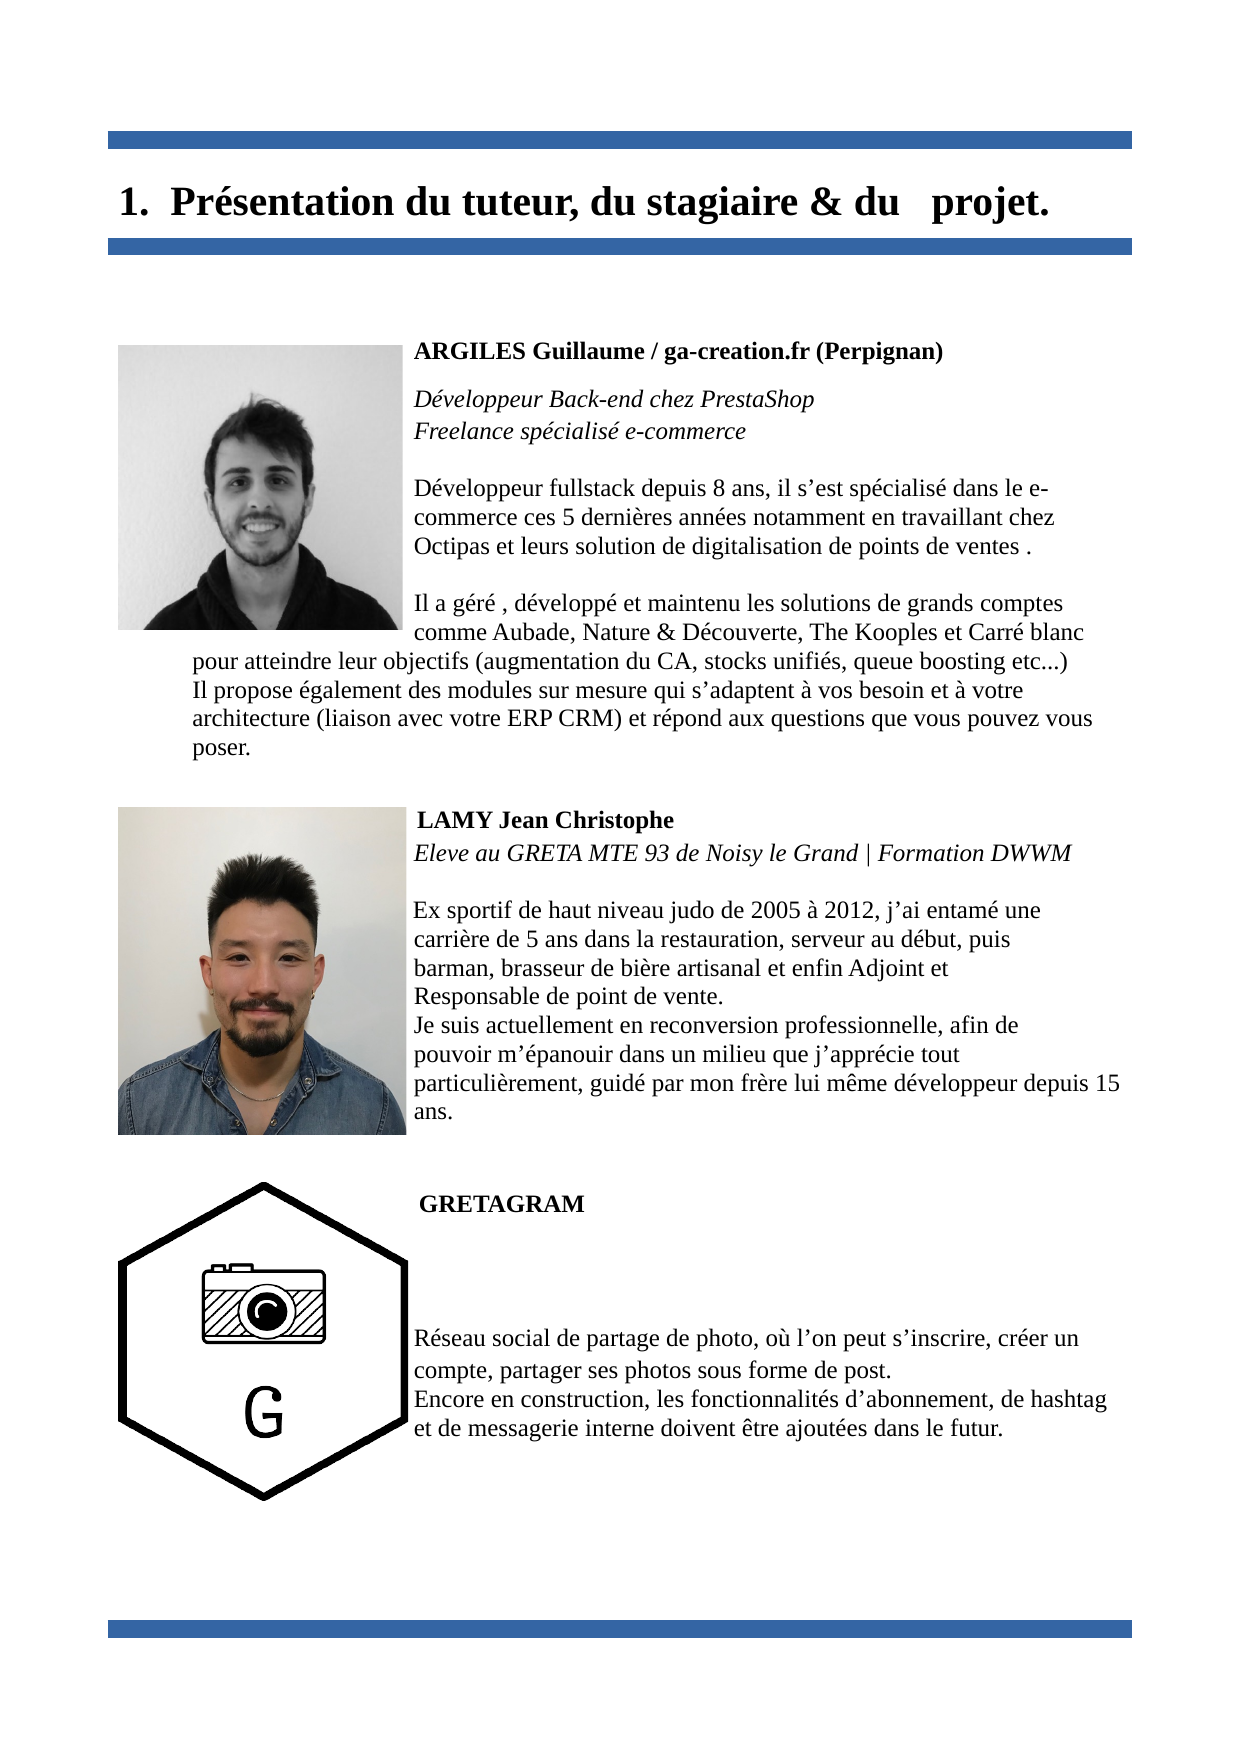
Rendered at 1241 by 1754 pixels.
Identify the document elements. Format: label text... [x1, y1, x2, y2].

text Eleve au GRETA MTE 93 de Noisy le Grand | Formation DWWM [407, 838, 1122, 866]
text Ex sportif de haut niveau judo de 2005 à 2012, j’ai entamé une carrière de 5 ans dans la restauration, serveur au début, puis barman, brasseur de bière artisanal et enfin Adjoint et Responsable de point de vente. [407, 895, 1122, 1010]
text Développeur fullstack depuis 8 ans, il s’est spécialisé dans le e- commerce ces 5 dernières années notamment en travaillant chez Octipas et leurs solution de digitalisation de points de ventes . [403, 473, 1122, 560]
text Réseau social de partage de photo, où l’on peut s’inscrire, créer un compte, partager ses photos sous forme de post. [409, 1307, 1122, 1384]
text 1. Présentation du tuteur, du stagiaire & du projet. [118, 176, 1122, 224]
picture [118, 807, 407, 1135]
text Développeur Back-end chez PrestaShop [403, 368, 1122, 416]
picture [118, 345, 403, 630]
picture [118, 1182, 409, 1501]
text Encore en construction, les fonctionnalités d’abonnement, de hashtag et de messagerie interne doivent être ajoutées dans le futur. [409, 1384, 1122, 1441]
text LAMY Jean Christophe [118, 790, 1122, 838]
text [118, 224, 1122, 238]
text Il propose également des modules sur mesure qui s’adaptent à vos besoin et à votre architecture (liaison avec votre ERP CRM) et répond aux questions que vous pouvez vous poser. [118, 675, 1122, 761]
text GRETAGRAM [118, 1173, 1122, 1221]
text Freelance spécialisé e-commerce [403, 416, 1122, 445]
text Je suis actuellement en reconversion professionnelle, afin de pouvoir m’épanouir dans un milieu que j’apprécie tout particulièrement, guidé par mon frère lui même développeur depuis 15 ans. [407, 1010, 1122, 1125]
text Il a géré , développé et maintenu les solutions de grands comptes comme Aubade, Nature & Découverte, The Kooples et Carré blanc pour atteindre leur objectifs (augmentation du CA, stocks unifiés, queue boosting etc...) [118, 588, 1122, 675]
text ARGILES Guillaume / ga-creation.fr (Perpignan) [118, 255, 1122, 368]
